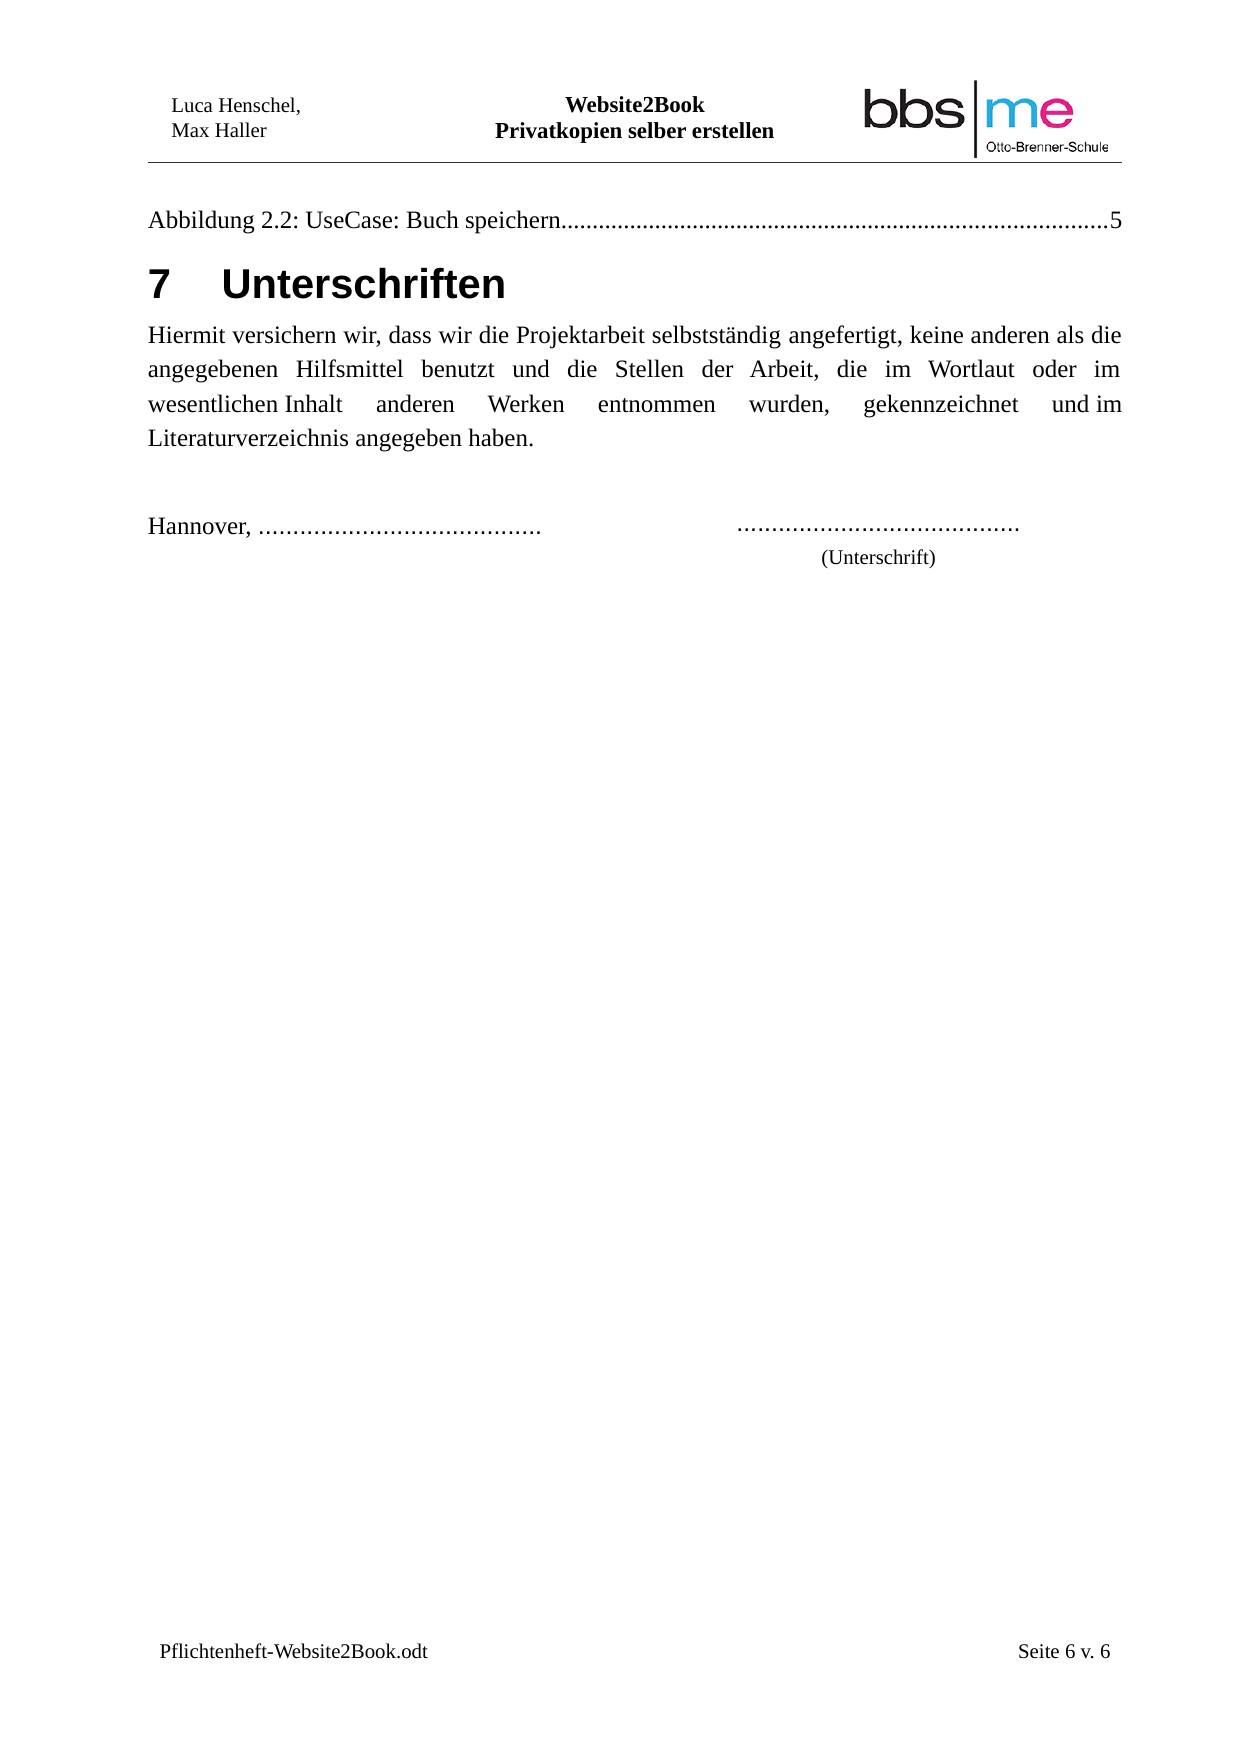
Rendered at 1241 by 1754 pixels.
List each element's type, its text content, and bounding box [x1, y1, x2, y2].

table_cell (Unterschrift) [635, 543, 1122, 572]
text Abbildung 2.2: UseCase: Buch speichern 5 [148, 206, 1122, 234]
subtitle Unterschriften [148, 259, 1122, 307]
picture [864, 80, 1108, 158]
table_cell [148, 543, 635, 572]
table_header ......................................... [635, 508, 1122, 543]
text Hiermit versichern wir, dass wir die Projektarbeit selbstständig angefertigt, keine anderen als die angegebenen Hilfsmittel benutzt und die Stellen der Arbeit, die im Wortlaut oder im wesentlichen Inhalt anderen Werken entnommen wurden, gekennzeichnet und im Literaturverzeichnis angegeben haben. [148, 320, 1122, 452]
table_header Hannover, ......................................... [148, 508, 635, 543]
